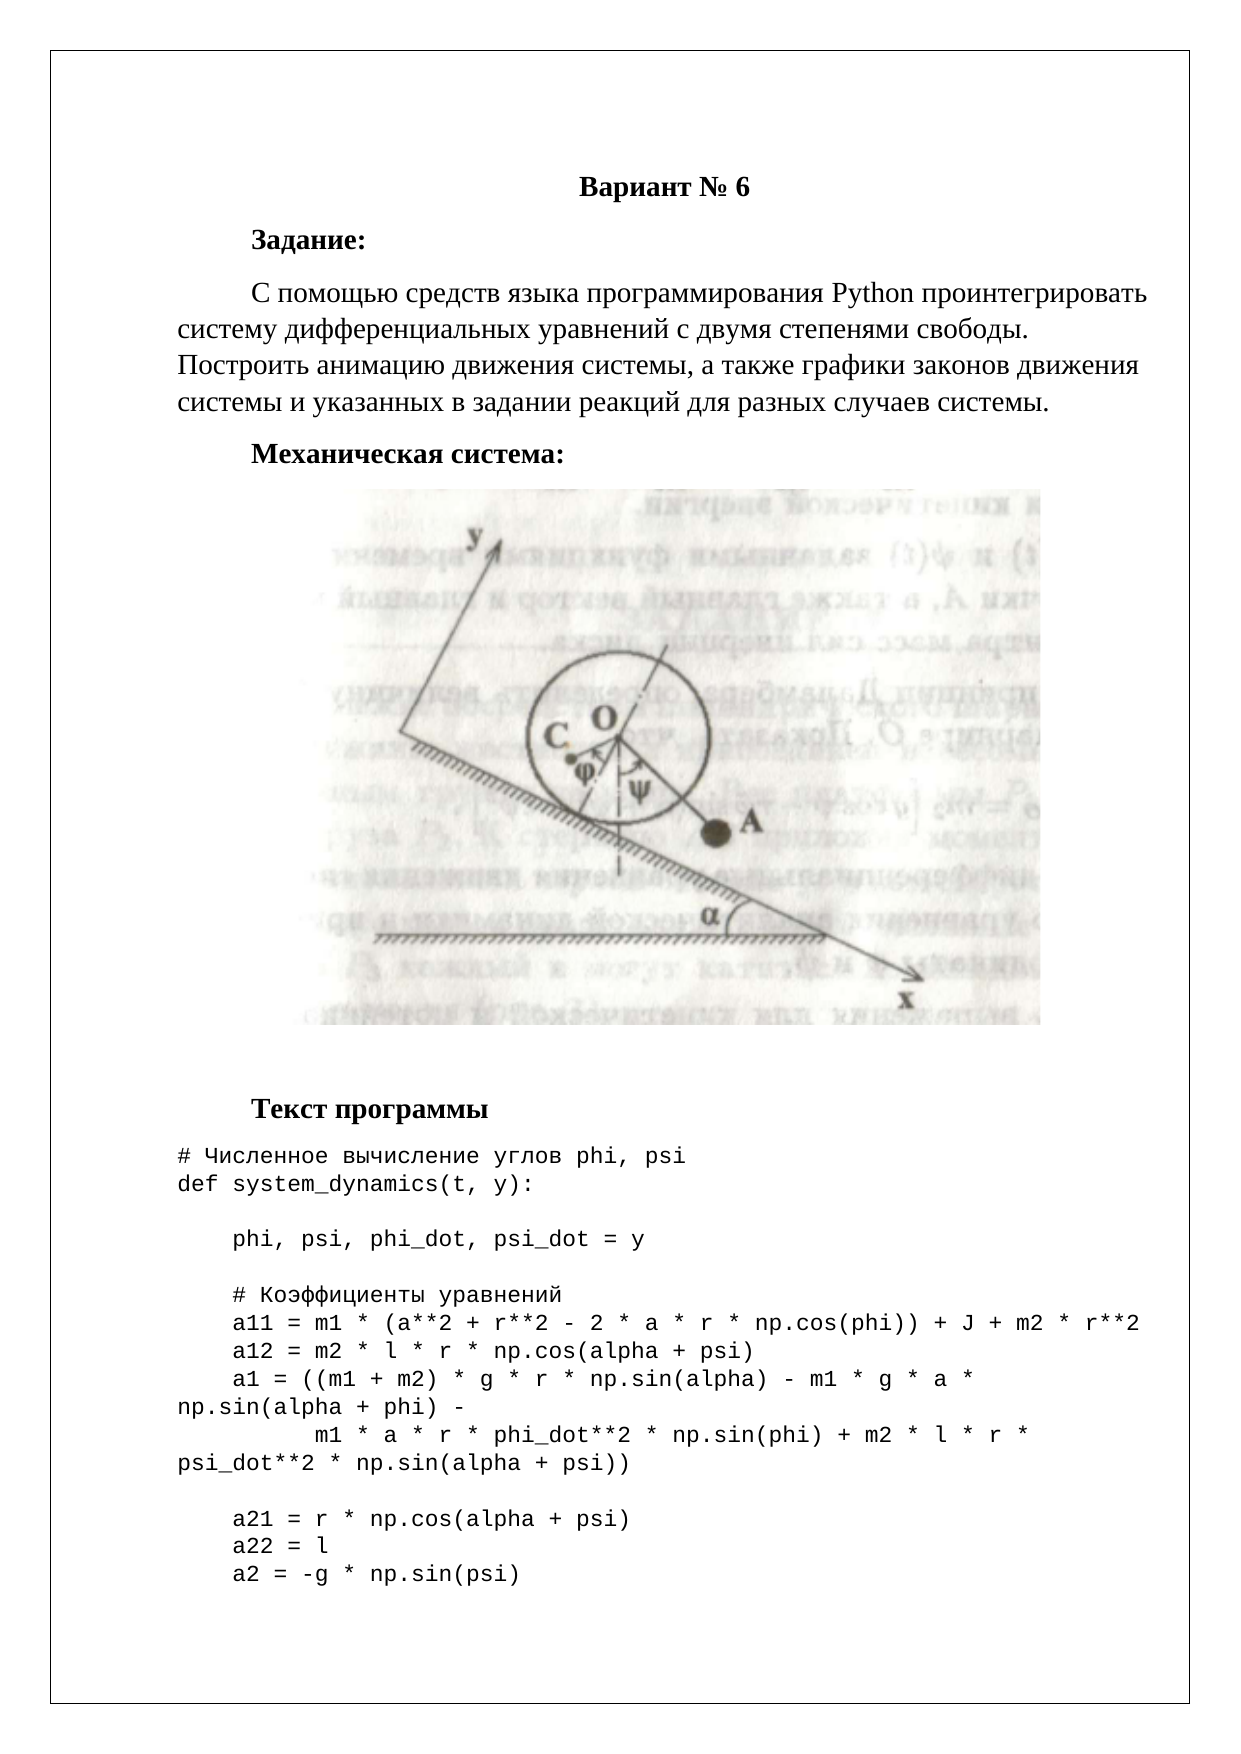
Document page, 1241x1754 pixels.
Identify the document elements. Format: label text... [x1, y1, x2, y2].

text Текст программы [177, 1091, 1152, 1125]
picture [288, 489, 1041, 1025]
text # Численное вычисление углов phi, psi def system_dynamics(t, y): phi, psi, phi_dot, psi_dot = y # Коэффициенты уравнений a11 = m1 * (a**2 + r**2 - 2 * a * r * np.cos(phi)) + J + m2 * r**2 a12 = m2 * l * r * np.cos(alpha + psi) a1 = ((m1 + m2) * g * r * np.sin(alpha) - m1 * g * a * np.sin(alpha + phi) - m1 * a * r * phi_dot**2 * np.sin(phi) + m2 * l * r * psi_dot**2 * np.sin(alpha + psi)) a21 = r * np.cos(alpha + psi) a22 = l a2 = -g * np.sin(psi) [177, 1144, 1152, 1617]
text Задание: [177, 222, 1152, 256]
text Вариант № 6 [177, 169, 1152, 203]
text С помощью средств языка программирования Python проинтегрировать систему дифференциальных уравнений с двумя степенями свободы. Построить анимацию движения системы, а также графики законов движения системы и указанных в задании реакций для разных случаев системы. [177, 275, 1152, 417]
text Механическая система: [177, 436, 1152, 470]
